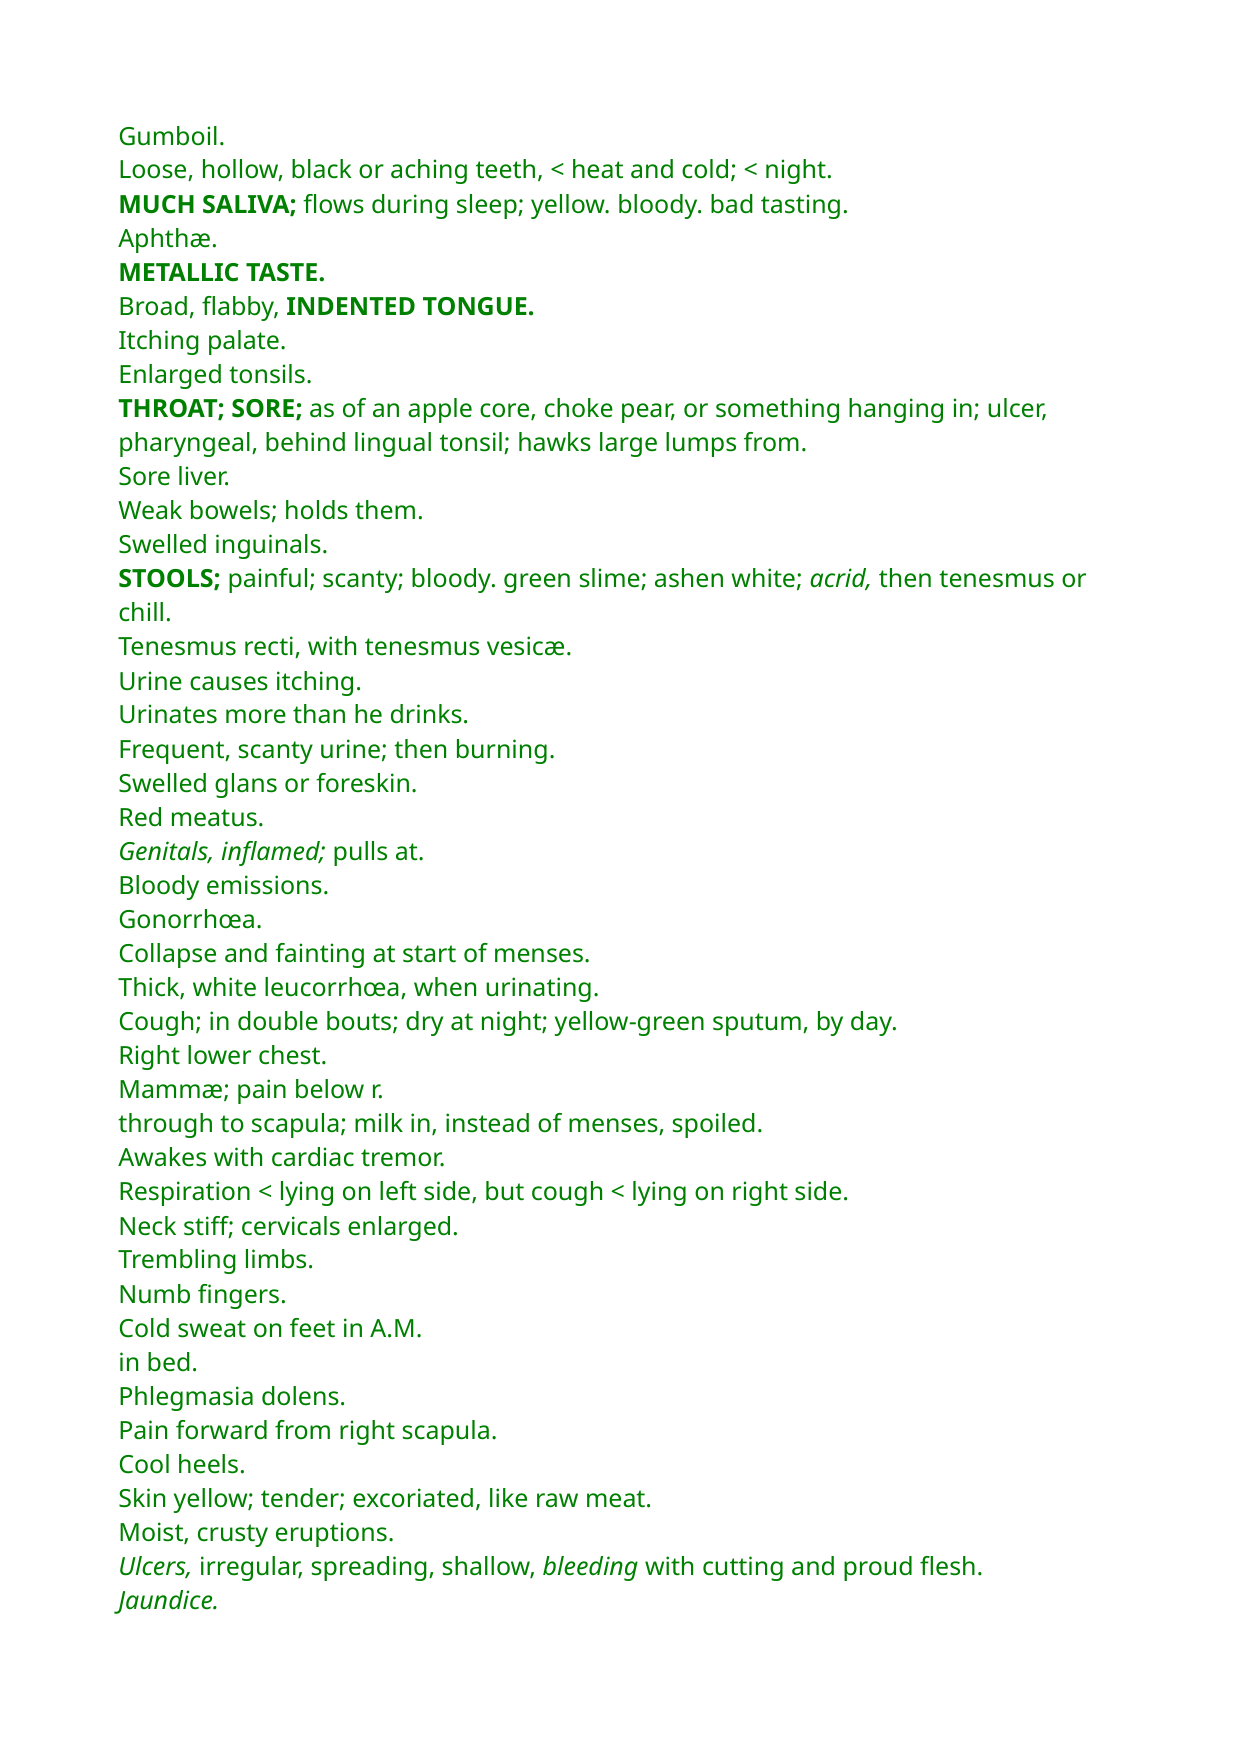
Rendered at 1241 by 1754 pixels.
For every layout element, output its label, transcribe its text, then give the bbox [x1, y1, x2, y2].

text Sore liver. [118, 459, 1122, 493]
text Itching palate. [118, 322, 1122, 357]
text Weak bowels; holds them. [118, 493, 1122, 527]
text Cool heels. [118, 1447, 1122, 1481]
text Thick, white leucorrhœa, when urinating. [118, 970, 1122, 1004]
text Swelled glans or foreskin. [118, 765, 1122, 799]
text Ulcers, irregular, spreading, shallow, bleeding with cutting and proud flesh. [118, 1549, 1122, 1583]
text Aphthæ. [118, 220, 1122, 254]
text STOOLS; painful; scanty; bloody. green slime; ashen white; acrid, then tenesmus or chill. [118, 561, 1122, 629]
text Broad, flabby, INDENTED TONGUE. [118, 288, 1122, 322]
text Red meatus. [118, 799, 1122, 833]
text Genitals, inflamed; pulls at. [118, 833, 1122, 867]
text Cold sweat on feet in A.M. [118, 1310, 1122, 1344]
text Pain forward from right scapula. [118, 1412, 1122, 1447]
text in bed. [118, 1344, 1122, 1378]
text THROAT; SORE; as of an apple core, choke pear, or something hanging in; ulcer, pharyngeal, behind lingual tonsil; hawks large lumps from. [118, 391, 1122, 459]
text Frequent, scanty urine; then burning. [118, 731, 1122, 765]
text Urine causes itching. [118, 663, 1122, 697]
text Jaundice. [118, 1583, 1122, 1617]
text Neck stiff; cervicals enlarged. [118, 1208, 1122, 1242]
text Skin yellow; tender; excoriated, like raw meat. [118, 1481, 1122, 1515]
text Loose, hollow, black or aching teeth, < heat and cold; < night. [118, 152, 1122, 186]
text Enlarged tonsils. [118, 357, 1122, 391]
text through to scapula; milk in, instead of menses, spoiled. [118, 1106, 1122, 1140]
text Swelled inguinals. [118, 527, 1122, 561]
text Bloody emissions. [118, 867, 1122, 902]
text Tenesmus recti, with tenesmus vesicæ. [118, 629, 1122, 663]
text Moist, crusty eruptions. [118, 1515, 1122, 1549]
text Numb fingers. [118, 1276, 1122, 1310]
text Trembling limbs. [118, 1242, 1122, 1276]
text Mammæ; pain below r. [118, 1072, 1122, 1106]
text METALLIC TASTE. [118, 254, 1122, 288]
text Collapse and fainting at start of menses. [118, 936, 1122, 970]
text MUCH SALIVA; flows during sleep; yellow. bloody. bad tasting. [118, 186, 1122, 220]
text Cough; in double bouts; dry at night; yellow-green sputum, by day. [118, 1004, 1122, 1038]
text Awakes with cardiac tremor. [118, 1140, 1122, 1174]
text Respiration < lying on left side, but cough < lying on right side. [118, 1174, 1122, 1208]
text Gumboil. [118, 118, 1122, 152]
text Phlegmasia dolens. [118, 1378, 1122, 1412]
text Urinates more than he drinks. [118, 697, 1122, 731]
text Gonorrhœa. [118, 902, 1122, 936]
text Right lower chest. [118, 1038, 1122, 1072]
